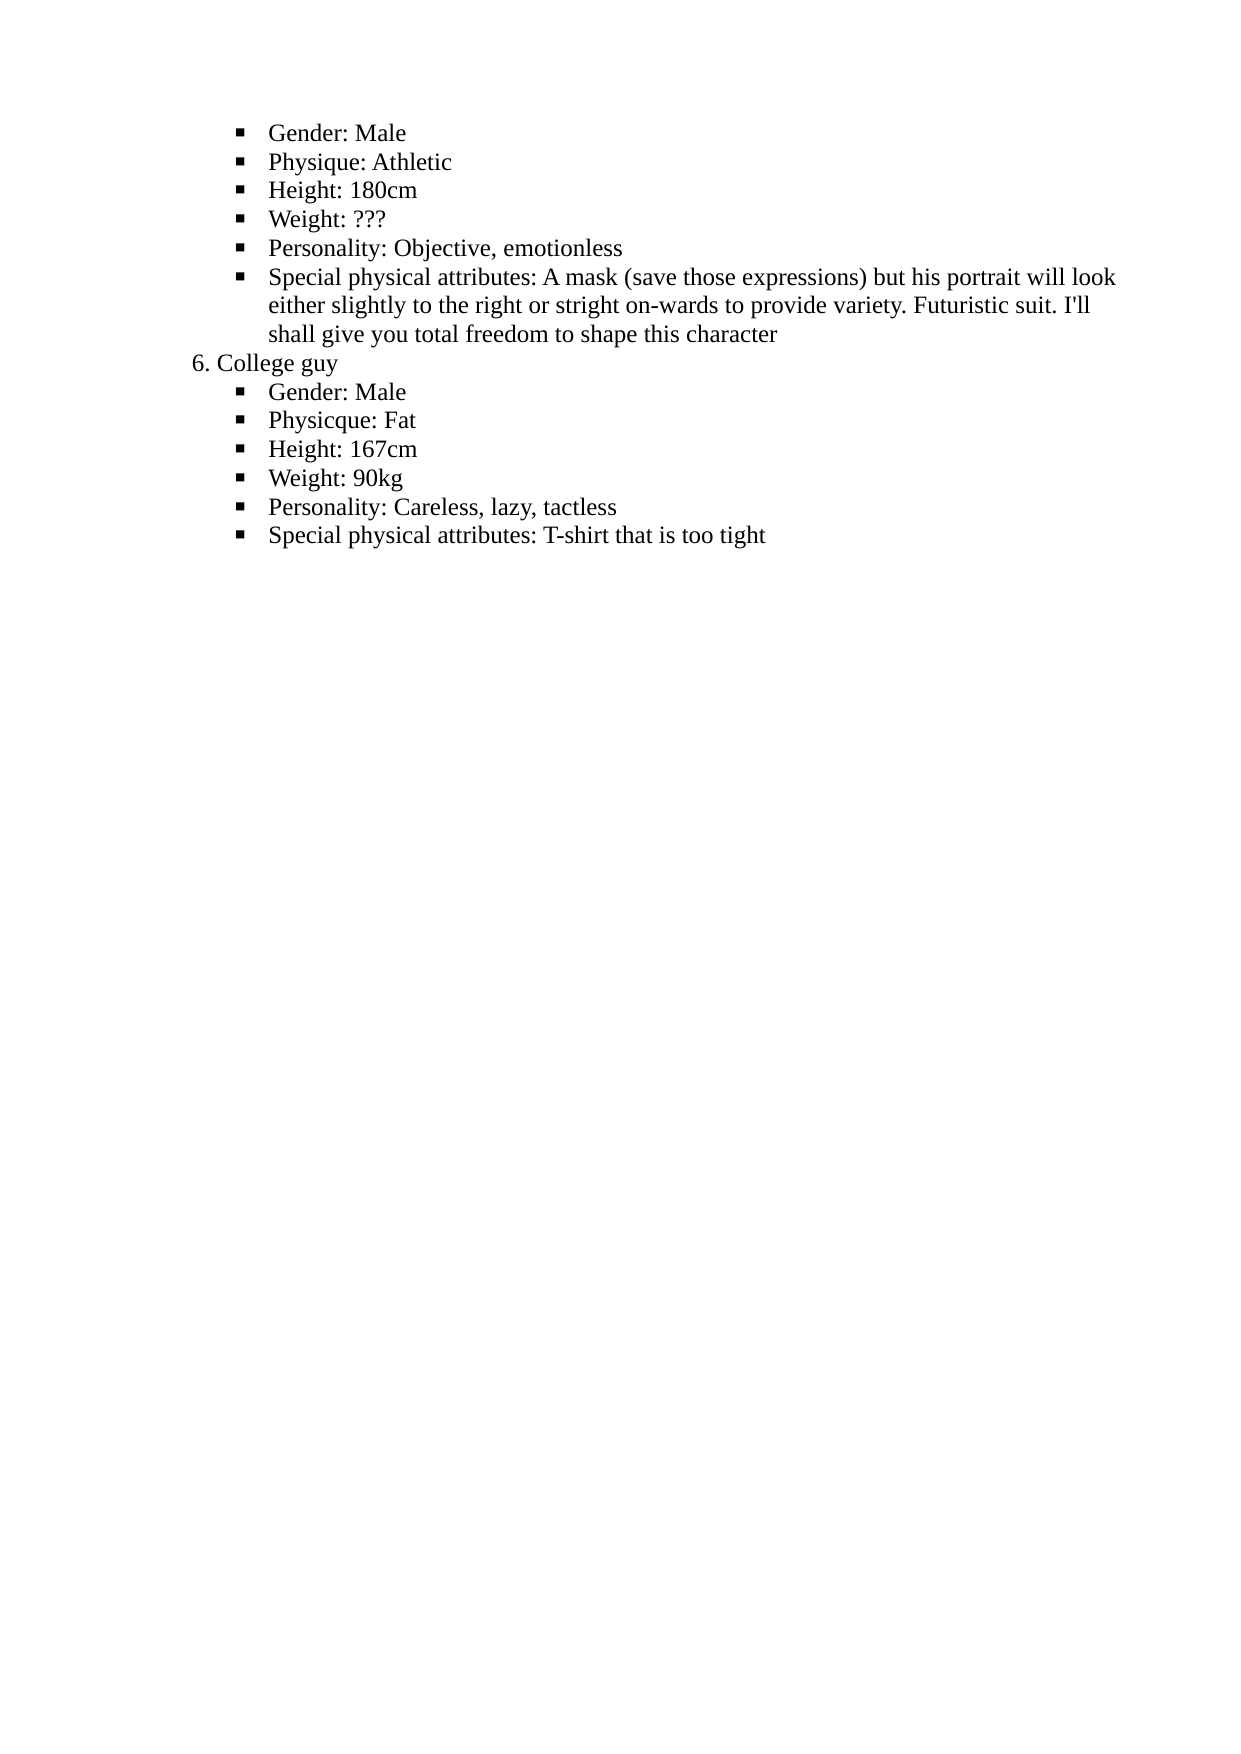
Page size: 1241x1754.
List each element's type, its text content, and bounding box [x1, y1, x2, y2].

list Height: 167cm [231, 434, 1122, 463]
list Weight: ??? [231, 204, 1122, 233]
list Personality: Objective, emotionless [231, 233, 1122, 262]
list Physicque: Fat [231, 406, 1122, 434]
text 6. College guy [118, 348, 1122, 377]
list Gender: Male [231, 118, 1122, 147]
list Gender: Male [231, 377, 1122, 406]
list Special physical attributes: A mask (save those expressions) but his portrait will look either slightly to the right or stright on-wards to provide variety. Futuristic suit. I'll shall give you total freedom to shape this character [231, 262, 1122, 348]
list Weight: 90kg [231, 463, 1122, 492]
list Physique: Athletic [231, 147, 1122, 176]
list Special physical attributes: T-shirt that is too tight [231, 521, 1122, 549]
list Personality: Careless, lazy, tactless [231, 492, 1122, 521]
list Height: 180cm [231, 176, 1122, 204]
